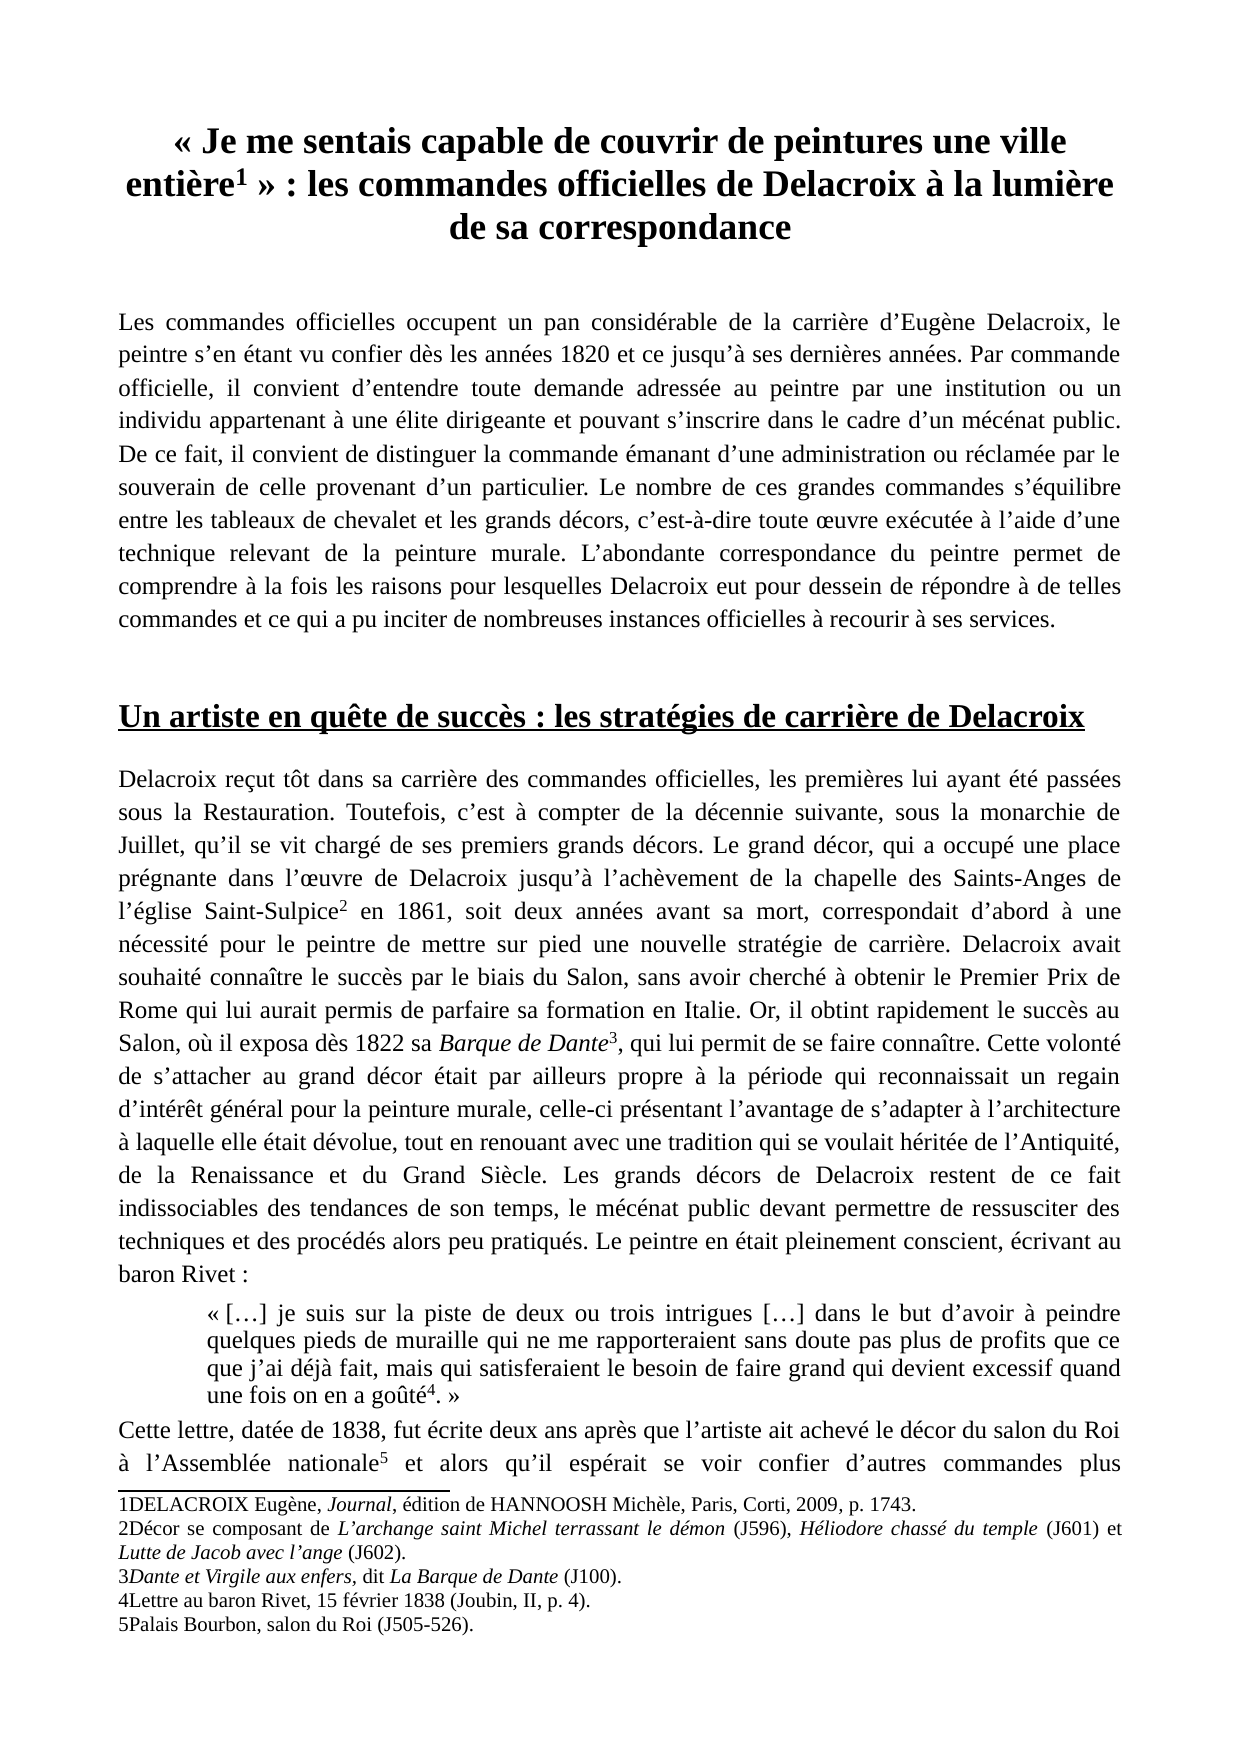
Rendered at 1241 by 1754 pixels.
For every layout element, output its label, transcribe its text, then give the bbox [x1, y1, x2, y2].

text Palais Bourbon, salon du Roi (J505-526). [118, 1612, 1122, 1636]
text DELACROIX Eugène, Journal, édition de HANNOOSH Michèle, Paris, Corti, 2009, p. 1743. [118, 1491, 1122, 1516]
text « […] je suis sur la piste de deux ou trois intrigues […] dans le but d’avoir à peindre quelques pieds de muraille qui ne me rapporteraient sans doute pas plus de profits que ce que j’ai déjà fait, mais qui satisferaient le besoin de faire grand qui devient excessif quand une fois on en a goûté. » [207, 1298, 1122, 1409]
text Cette lettre, datée de 1838, fut écrite deux ans après que l’artiste ait achevé le décor du salon du Roi à l’Assemblée nationale et alors qu’il espérait se voir confier d’autres commandes plus [118, 1415, 1122, 1477]
text Lettre au baron Rivet, 15 février 1838 (Joubin, II, p. 4). [118, 1588, 1122, 1612]
text Delacroix reçut tôt dans sa carrière des commandes officielles, les premières lui ayant été passées sous la Restauration. Toutefois, c’est à compter de la décennie suivante, sous la monarchie de Juillet, qu’il se vit chargé de ses premiers grands décors. Le grand décor, qui a occupé une place prégnante dans l’œuvre de Delacroix jusqu’à l’achèvement de la chapelle des Saints-Anges de l’église Saint-Sulpice en 1861, soit deux années avant sa mort, correspondait d’abord à une nécessité pour le peintre de mettre sur pied une nouvelle stratégie de carrière. Delacroix avait souhaité connaître le succès par le biais du Salon, sans avoir cherché à obtenir le Premier Prix de Rome qui lui aurait permis de parfaire sa formation en Italie. Or, il obtint rapidement le succès au Salon, où il exposa dès 1822 sa Barque de Dante, qui lui permit de se faire connaître. Cette volonté de s’attacher au grand décor était par ailleurs propre à la période qui reconnaissait un regain d’intérêt général pour la peinture murale, celle-ci présentant l’avantage de s’adapter à l’architecture à laquelle elle était dévolue, tout en renouant avec une tradition qui se voulait héritée de l’Antiquité, de la Renaissance et du Grand Siècle. Les grands décors de Delacroix restent de ce fait indissociables des tendances de son temps, le mécénat public devant permettre de ressusciter des techniques et des procédés alors peu pratiqués. Le peintre en était pleinement conscient, écrivant au baron Rivet : [118, 764, 1122, 1288]
subtitle « Je me sentais capable de couvrir de peintures une ville entière » : les commandes officielles de Delacroix à la lumière de sa correspondance [118, 118, 1122, 247]
text Dante et Virgile aux enfers, dit La Barque de Dante (J100). [118, 1564, 1122, 1588]
subtitle Un artiste en quête de succès : les stratégies de carrière de Delacroix [118, 696, 1122, 734]
text Décor se composant de L’archange saint Michel terrassant le démon (J596), Héliodore chassé du temple (J601) et Lutte de Jacob avec l’ange (J602). [118, 1516, 1122, 1564]
text Les commandes officielles occupent un pan considérable de la carrière d’Eugène Delacroix, le peintre s’en étant vu confier dès les années 1820 et ce jusqu’à ses dernières années. Par commande officielle, il convient d’entendre toute demande adressée au peintre par une institution ou un individu appartenant à une élite dirigeante et pouvant s’inscrire dans le cadre d’un mécénat public. De ce fait, il convient de distinguer la commande émanant d’une administration ou réclamée par le souverain de celle provenant d’un particulier. Le nombre de ces grandes commandes s’équilibre entre les tableaux de chevalet et les grands décors, c’est-à-dire toute œuvre exécutée à l’aide d’une technique relevant de la peinture murale. L’abondante correspondance du peintre permet de comprendre à la fois les raisons pour lesquelles Delacroix eut pour dessein de répondre à de telles commandes et ce qui a pu inciter de nombreuses instances officielles à recourir à ses services. [118, 307, 1122, 632]
